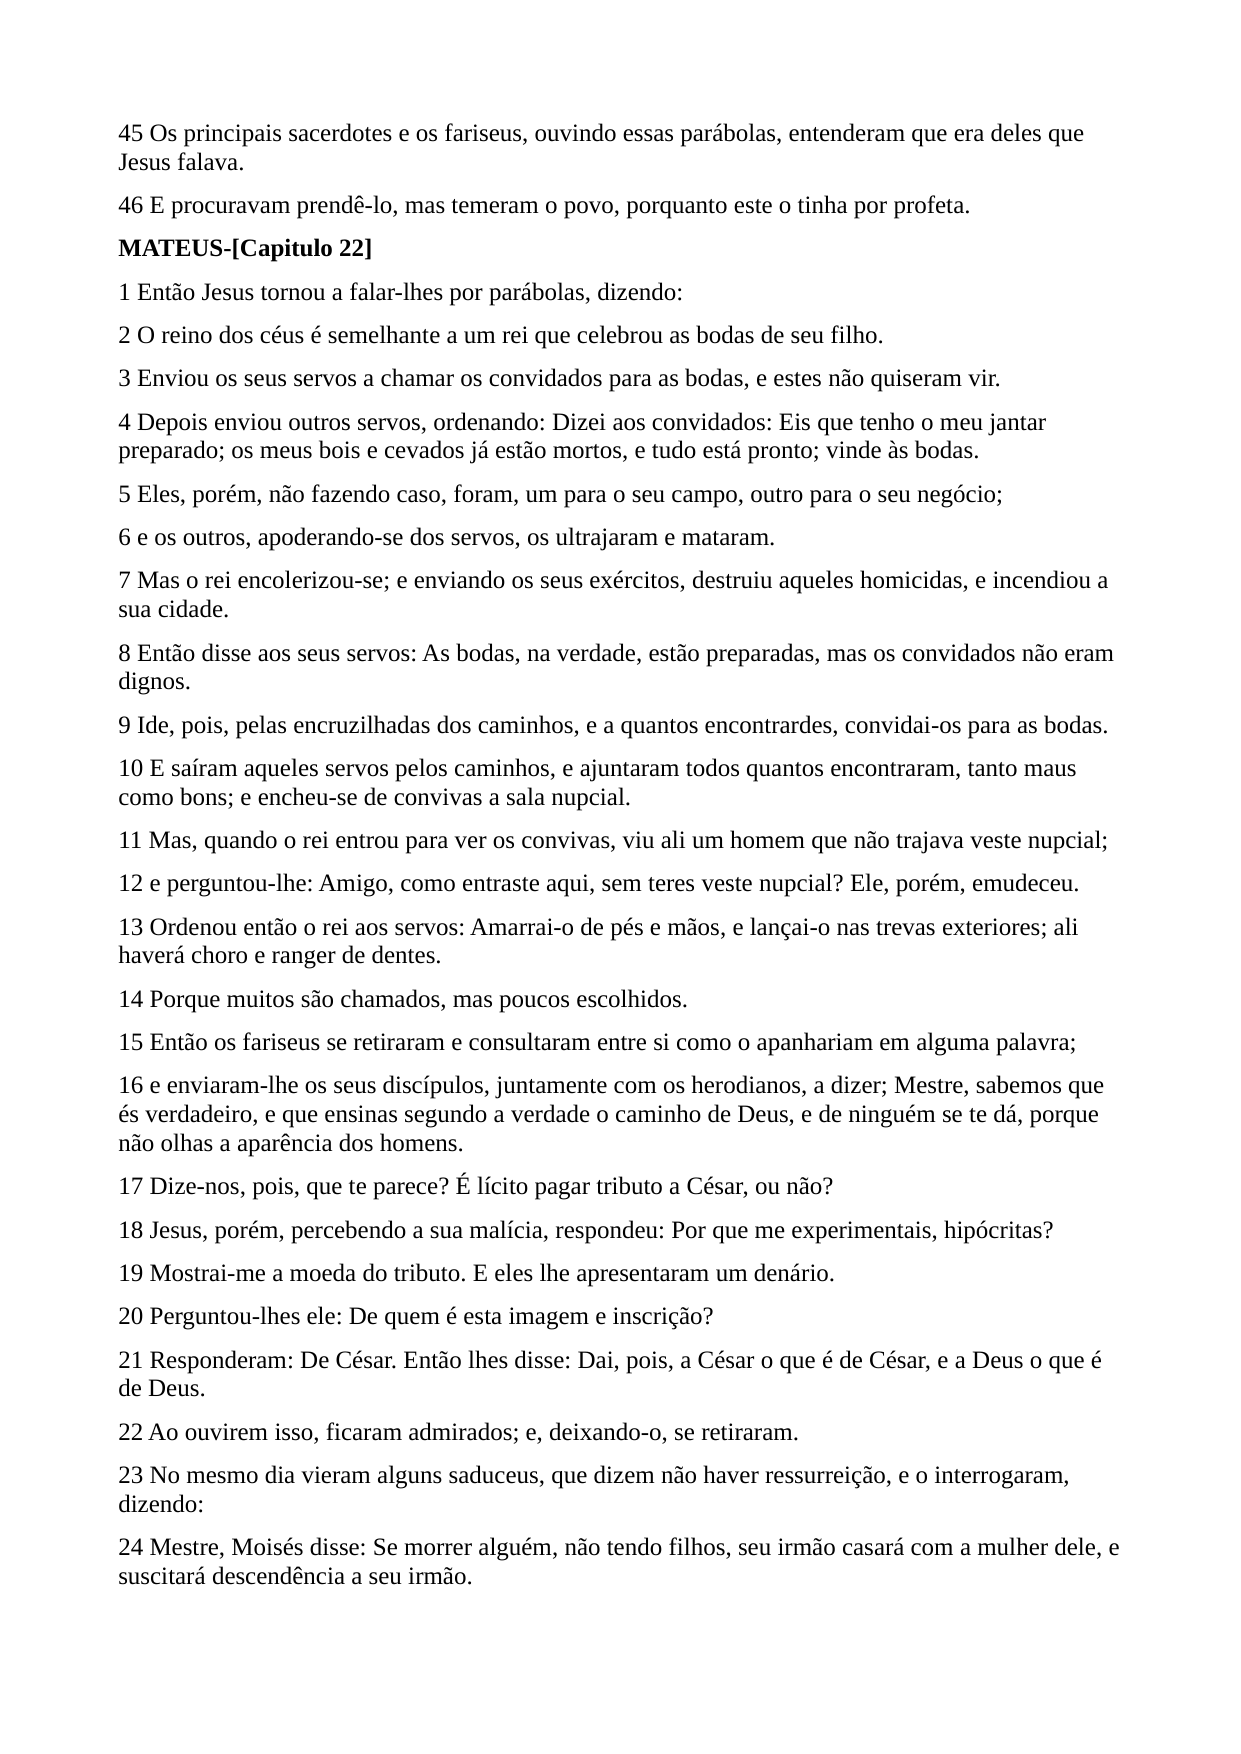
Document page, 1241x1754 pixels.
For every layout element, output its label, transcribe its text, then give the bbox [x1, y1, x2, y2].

text 8 Então disse aos seus servos: As bodas, na verdade, estão preparadas, mas os convidados não eram dignos. [118, 638, 1122, 695]
text 7 Mas o rei encolerizou-se; e enviando os seus exércitos, destruiu aqueles homicidas, e incendiou a sua cidade. [118, 566, 1122, 623]
text 1 Então Jesus tornou a falar-lhes por parábolas, dizendo: [118, 277, 1122, 306]
text 21 Responderam: De César. Então lhes disse: Dai, pois, a César o que é de César, e a Deus o que é de Deus. [118, 1345, 1122, 1402]
text 24 Mestre, Moisés disse: Se morrer alguém, não tendo filhos, seu irmão casará com a mulher dele, e suscitará descendência a seu irmão. [118, 1532, 1122, 1590]
text 19 Mostrai-me a moeda do tributo. E eles lhe apresentaram um denário. [118, 1258, 1122, 1287]
text 13 Ordenou então o rei aos servos: Amarrai-o de pés e mãos, e lançai-o nas trevas exteriores; ali haverá choro e ranger de dentes. [118, 912, 1122, 969]
text 11 Mas, quando o rei entrou para ver os convivas, viu ali um homem que não trajava veste nupcial; [118, 825, 1122, 854]
text 5 Eles, porém, não fazendo caso, foram, um para o seu campo, outro para o seu negócio; [118, 479, 1122, 508]
text 22 Ao ouvirem isso, ficaram admirados; e, deixando-o, se retiraram. [118, 1417, 1122, 1446]
text 15 Então os fariseus se retiraram e consultaram entre si como o apanhariam em alguma palavra; [118, 1027, 1122, 1056]
text 4 Depois enviou outros servos, ordenando: Dizei aos convidados: Eis que tenho o meu jantar preparado; os meus bois e cevados já estão mortos, e tudo está pronto; vinde às bodas. [118, 407, 1122, 464]
text 12 e perguntou-lhe: Amigo, como entraste aqui, sem teres veste nupcial? Ele, porém, emudeceu. [118, 868, 1122, 897]
text 2 O reino dos céus é semelhante a um rei que celebrou as bodas de seu filho. [118, 320, 1122, 349]
text 10 E saíram aqueles servos pelos caminhos, e ajuntaram todos quantos encontraram, tanto maus como bons; e encheu-se de convivas a sala nupcial. [118, 753, 1122, 811]
text 18 Jesus, porém, percebendo a sua malícia, respondeu: Por que me experimentais, hipócritas? [118, 1215, 1122, 1243]
text 6 e os outros, apoderando-se dos servos, os ultrajaram e mataram. [118, 522, 1122, 551]
text MATEUS-[Capitulo 22] [118, 233, 1122, 262]
text 20 Perguntou-lhes ele: De quem é esta imagem e inscrição? [118, 1301, 1122, 1330]
text 14 Porque muitos são chamados, mas poucos escolhidos. [118, 984, 1122, 1013]
text 17 Dize-nos, pois, que te parece? É lícito pagar tributo a César, ou não? [118, 1171, 1122, 1200]
text 23 No mesmo dia vieram alguns saduceus, que dizem não haver ressurreição, e o interrogaram, dizendo: [118, 1460, 1122, 1518]
text 3 Enviou os seus servos a chamar os convidados para as bodas, e estes não quiseram vir. [118, 363, 1122, 392]
text 46 E procuravam prendê-lo, mas temeram o povo, porquanto este o tinha por profeta. [118, 190, 1122, 219]
text 45 Os principais sacerdotes e os fariseus, ouvindo essas parábolas, entenderam que era deles que Jesus falava. [118, 118, 1122, 176]
text 9 Ide, pois, pelas encruzilhadas dos caminhos, e a quantos encontrardes, convidai-os para as bodas. [118, 710, 1122, 738]
text 16 e enviaram-lhe os seus discípulos, juntamente com os herodianos, a dizer; Mestre, sabemos que és verdadeiro, e que ensinas segundo a verdade o caminho de Deus, e de ninguém se te dá, porque não olhas a aparência dos homens. [118, 1071, 1122, 1157]
